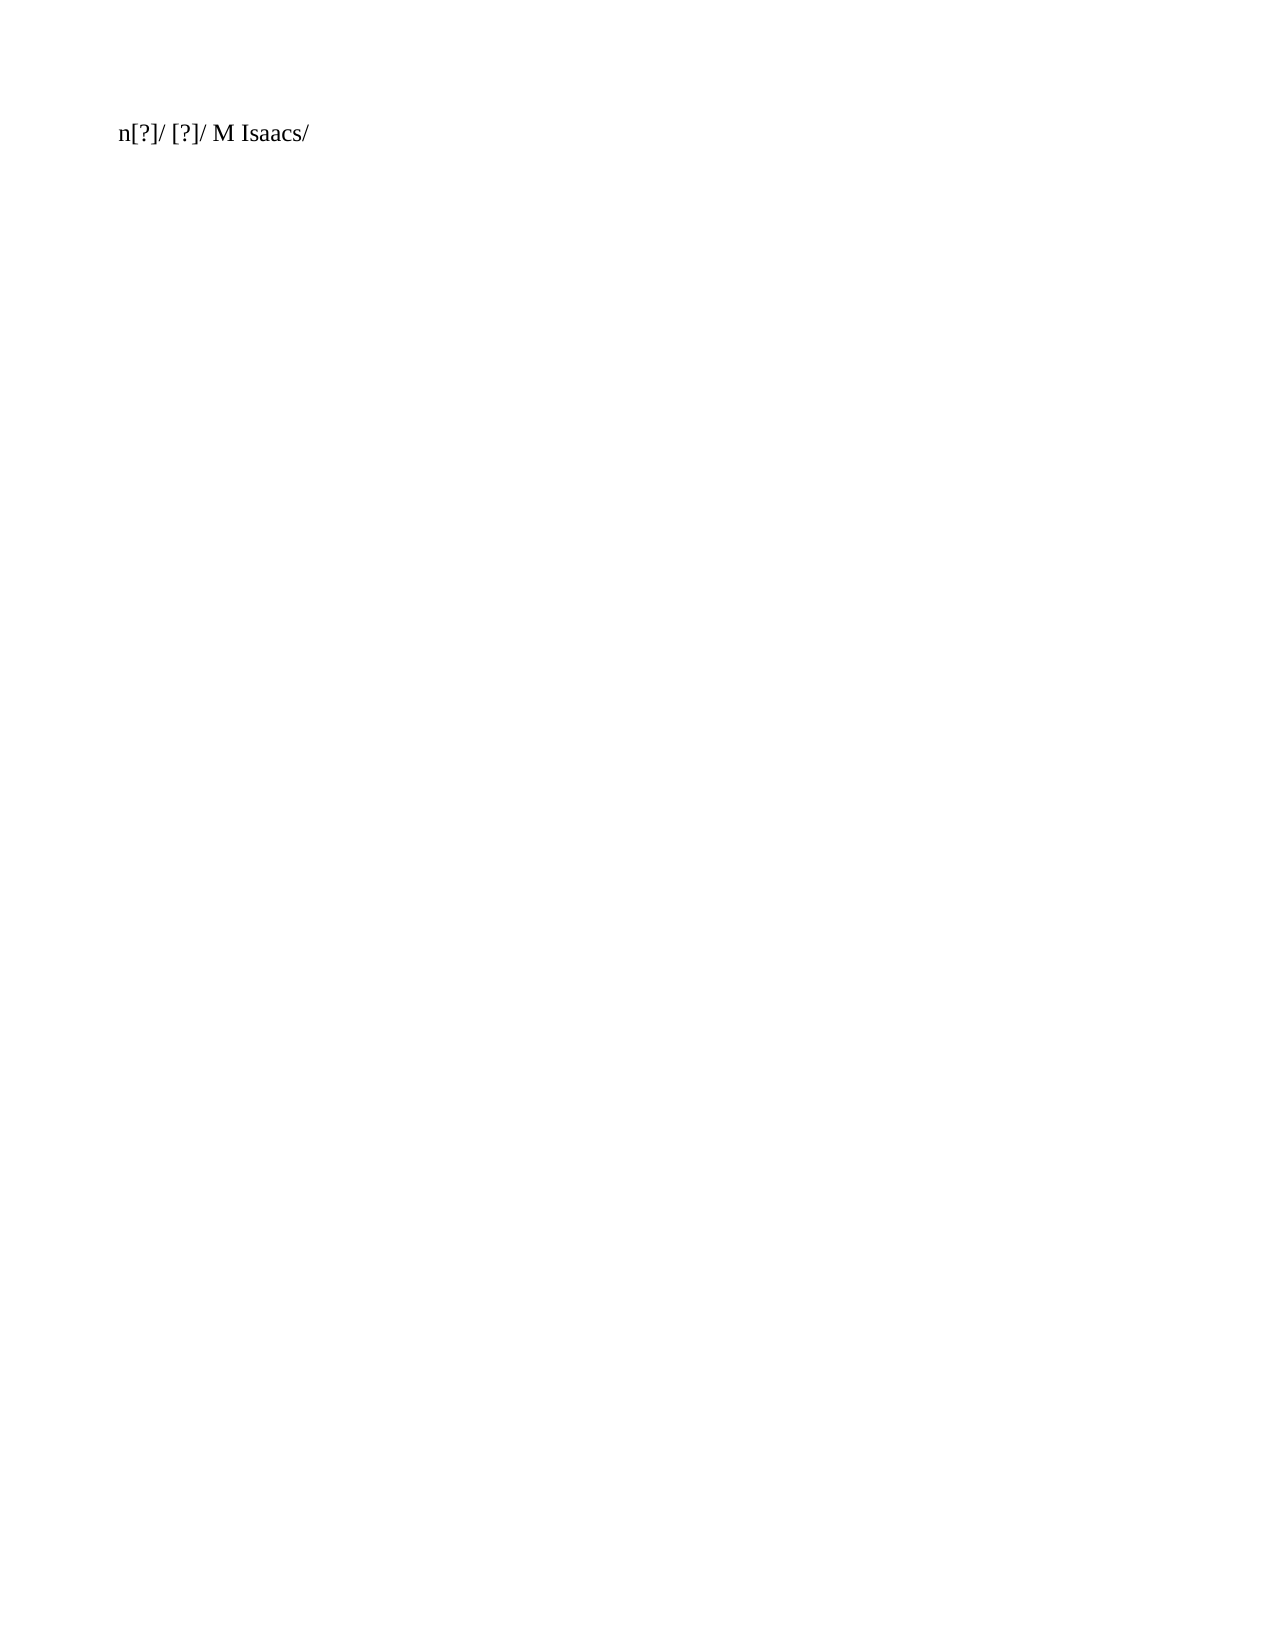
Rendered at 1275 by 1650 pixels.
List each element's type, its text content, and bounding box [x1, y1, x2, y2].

text n[?]/ [?]/ M Isaacs/ [118, 118, 1157, 147]
